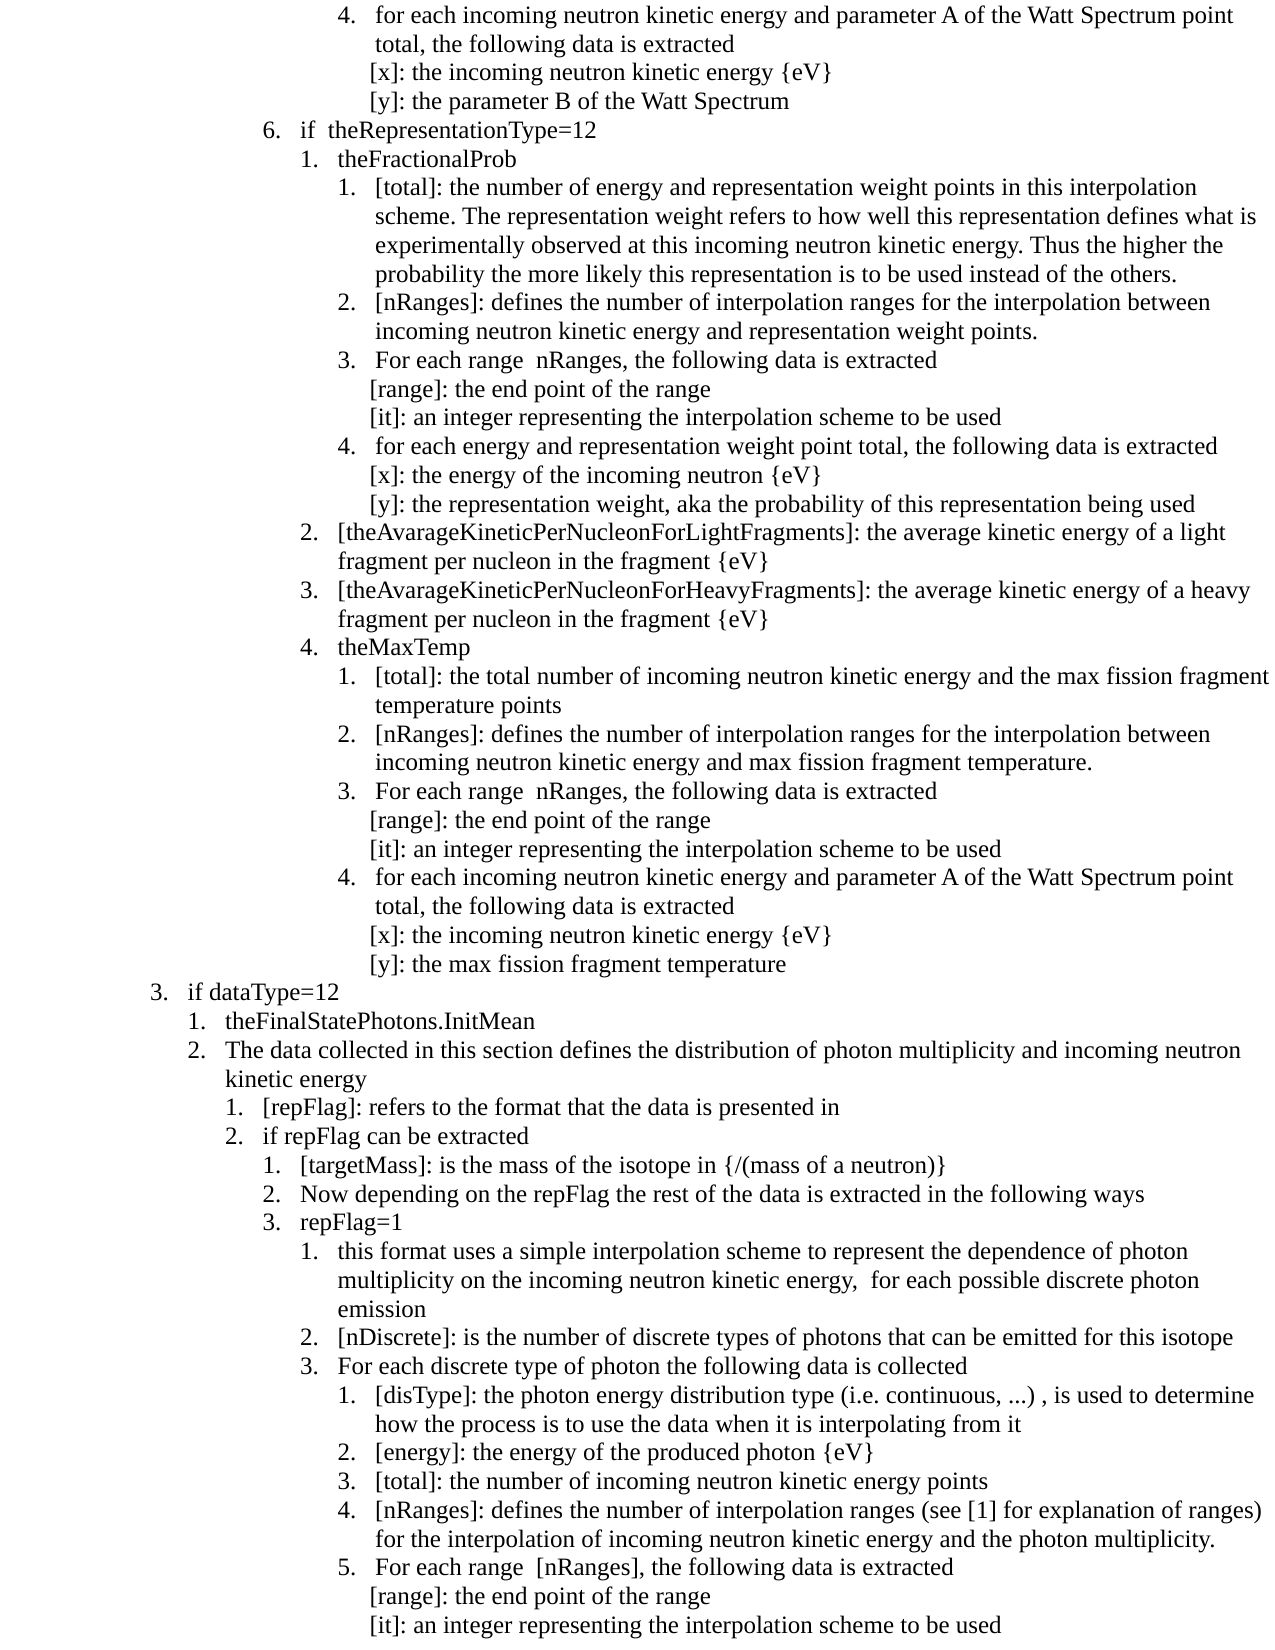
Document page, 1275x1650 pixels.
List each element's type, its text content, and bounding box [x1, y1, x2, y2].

text [range]: the end point of the range [369, 805, 1275, 834]
list [nDiscrete]: is the number of discrete types of photons that can be emitted for this isotope [300, 1322, 1275, 1351]
list theFinalStatePhotons.InitMean [187, 1006, 1275, 1035]
list [total]: the number of incoming neutron kinetic energy points [337, 1466, 1275, 1495]
list if repFlag can be extracted [225, 1121, 1275, 1150]
list for each incoming neutron kinetic energy and parameter A of the Watt Spectrum point total, the following data is extracted [337, 0, 1275, 57]
list The data collected in this section defines the distribution of photon multiplicity and incoming neutron kinetic energy [187, 1035, 1275, 1092]
list for each incoming neutron kinetic energy and parameter A of the Watt Spectrum point total, the following data is extracted [337, 862, 1275, 920]
list For each range nRanges, the following data is extracted [337, 345, 1275, 374]
text [it]: an integer representing the interpolation scheme to be used [369, 402, 1275, 431]
text [it]: an integer representing the interpolation scheme to be used [369, 1610, 1275, 1639]
list [targetMass]: is the mass of the isotope in {/(mass of a neutron)} [262, 1150, 1275, 1179]
list [theAvarageKineticPerNucleonForHeavyFragments]: the average kinetic energy of a heavy fragment per nucleon in the fragment {eV} [300, 575, 1275, 632]
list [nRanges]: defines the number of interpolation ranges for the interpolation between incoming neutron kinetic energy and representation weight points. [337, 287, 1275, 345]
list theMaxTemp [300, 632, 1275, 661]
text [y]: the max fission fragment temperature [369, 949, 1275, 977]
text [range]: the end point of the range [369, 374, 1275, 402]
text [it]: an integer representing the interpolation scheme to be used [369, 834, 1275, 862]
list [repFlag]: refers to the format that the data is presented in [225, 1092, 1275, 1121]
list [total]: the total number of incoming neutron kinetic energy and the max fission fragment temperature points [337, 661, 1275, 719]
text [x]: the energy of the incoming neutron {eV} [369, 460, 1275, 489]
text [x]: the incoming neutron kinetic energy {eV} [369, 57, 1275, 86]
list [theAvarageKineticPerNucleonForLightFragments]: the average kinetic energy of a light fragment per nucleon in the fragment {eV} [300, 517, 1275, 575]
list For each discrete type of photon the following data is collected [300, 1351, 1275, 1380]
list repFlag=1 [262, 1207, 1275, 1236]
list [nRanges]: defines the number of interpolation ranges for the interpolation between incoming neutron kinetic energy and max fission fragment temperature. [337, 719, 1275, 776]
text [range]: the end point of the range [369, 1581, 1275, 1610]
text [y]: the parameter B of the Watt Spectrum [369, 86, 1275, 115]
list Now depending on the repFlag the rest of the data is extracted in the following ways [262, 1179, 1275, 1207]
list [total]: the number of energy and representation weight points in this interpolation scheme. The representation weight refers to how well this representation defines what is experimentally observed at this incoming neutron kinetic energy. Thus the higher the probability the more likely this representation is to be used instead of the others. [337, 172, 1275, 287]
list [energy]: the energy of the produced photon {eV} [337, 1437, 1275, 1466]
list [disType]: the photon energy distribution type (i.e. continuous, ...) , is used to determine how the process is to use the data when it is interpolating from it [337, 1380, 1275, 1437]
list For each range [nRanges], the following data is extracted [337, 1552, 1275, 1581]
text [x]: the incoming neutron kinetic energy {eV} [369, 920, 1275, 949]
list if dataType=12 [150, 977, 1275, 1006]
list [nRanges]: defines the number of interpolation ranges (see [1] for explanation of ranges) for the interpolation of incoming neutron kinetic energy and the photon multiplicity. [337, 1495, 1275, 1552]
text [y]: the representation weight, aka the probability of this representation being used [369, 489, 1275, 517]
list For each range nRanges, the following data is extracted [337, 776, 1275, 805]
list this format uses a simple interpolation scheme to represent the dependence of photon multiplicity on the incoming neutron kinetic energy, for each possible discrete photon emission [300, 1236, 1275, 1322]
list theFractionalProb [300, 144, 1275, 172]
list if theRepresentationType=12 [262, 115, 1275, 144]
list for each energy and representation weight point total, the following data is extracted [337, 431, 1275, 460]
